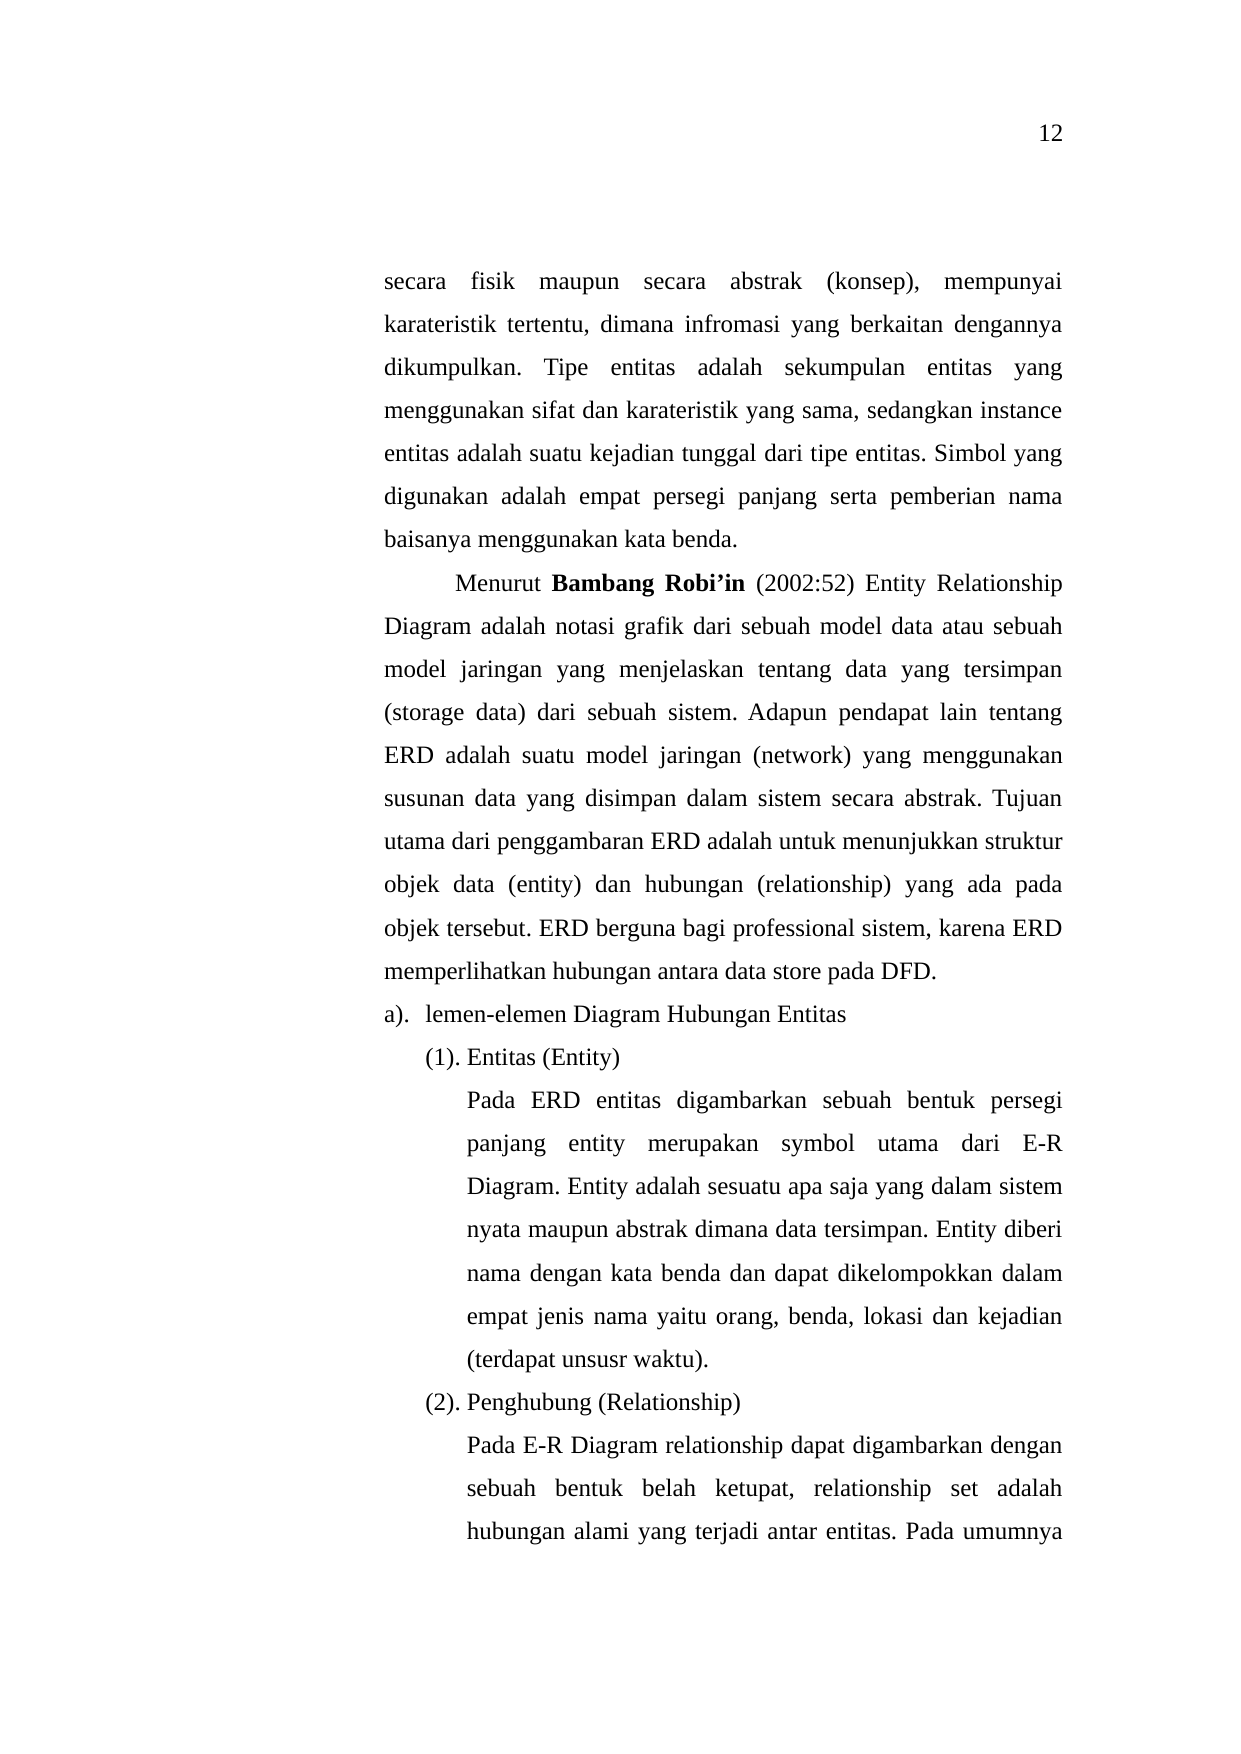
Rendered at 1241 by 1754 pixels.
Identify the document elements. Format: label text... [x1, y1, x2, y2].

list Penghubung (Relationship) [425, 1387, 1063, 1416]
text Menurut Bambang Robi’in (2002:52) Entity Relationship Diagram adalah notasi grafik dari sebuah model data atau sebuah model jaringan yang menjelaskan tentang data yang tersimpan (storage data) dari sebuah sistem. Adapun pendapat lain tentang ERD adalah suatu model jaringan (network) yang menggunakan susunan data yang disimpan dalam sistem secara abstrak. Tujuan utama dari penggambaran ERD adalah untuk menunjukkan struktur objek data (entity) dan hubungan (relationship) yang ada pada objek tersebut. ERD berguna bagi professional sistem, karena ERD memperlihatkan hubungan antara data store pada DFD. [384, 568, 1063, 984]
list Entitas (Entity) [425, 1042, 1063, 1071]
list lemen-elemen Diagram Hubungan Entitas [384, 999, 1063, 1028]
text secara fisik maupun secara abstrak (konsep), mempunyai karateristik tertentu, dimana infromasi yang berkaitan dengannya dikumpulkan. Tipe entitas adalah sekumpulan entitas yang menggunakan sifat dan karateristik yang sama, sedangkan instance entitas adalah suatu kejadian tunggal dari tipe entitas. Simbol yang digunakan adalah empat persegi panjang serta pemberian nama baisanya menggunakan kata benda. [384, 266, 1063, 553]
text Pada ERD entitas digambarkan sebuah bentuk persegi panjang entity merupakan symbol utama dari E-R Diagram. Entity adalah sesuatu apa saja yang dalam sistem nyata maupun abstrak dimana data tersimpan. Entity diberi nama dengan kata benda dan dapat dikelompokkan dalam empat jenis nama yaitu orang, benda, lokasi dan kejadian (terdapat unsusr waktu). [467, 1085, 1063, 1373]
text Pada E-R Diagram relationship dapat digambarkan dengan sebuah bentuk belah ketupat, relationship set adalah hubungan alami yang terjadi antar entitas. Pada umumnya [467, 1430, 1063, 1545]
